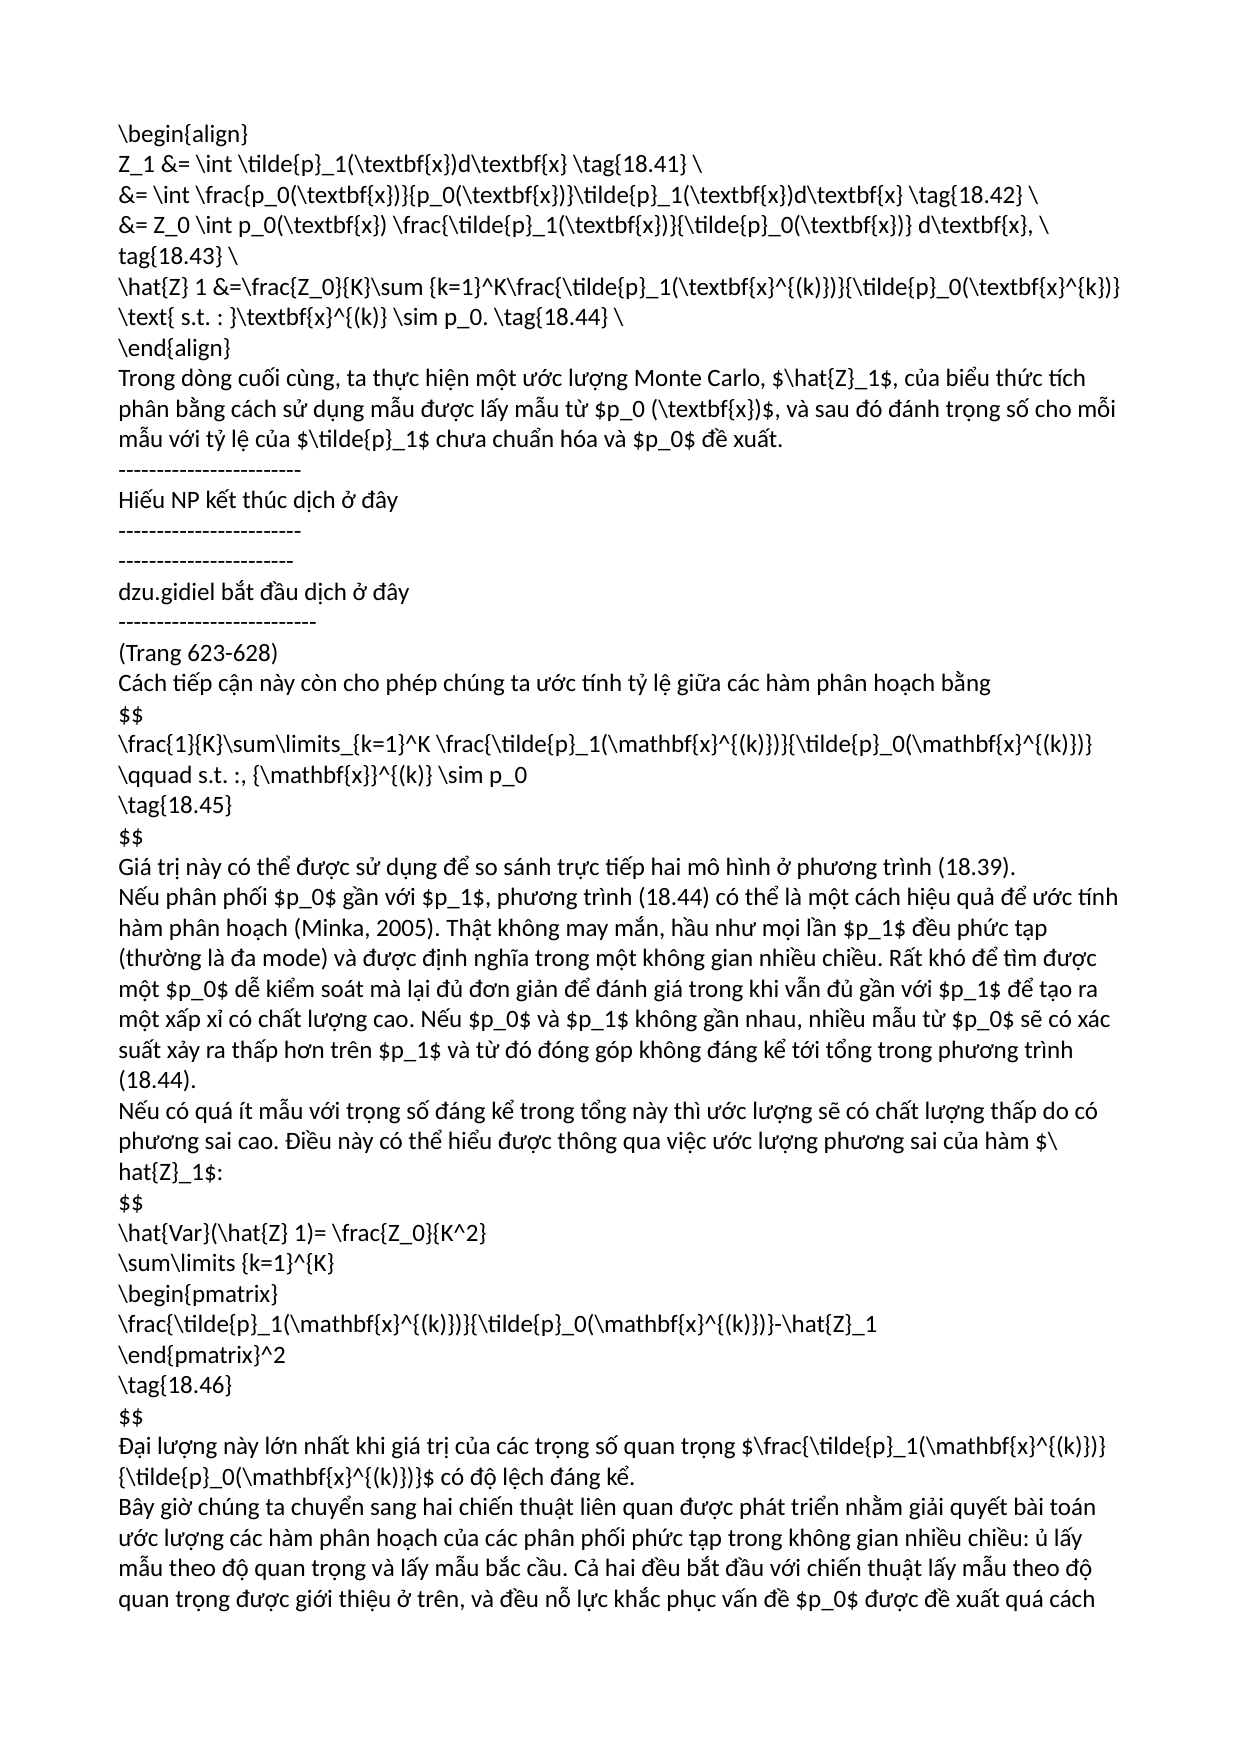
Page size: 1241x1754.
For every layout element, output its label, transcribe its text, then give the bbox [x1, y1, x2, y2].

text dzu.gidiel bắt đầu dịch ở đây [118, 576, 1122, 606]
text $$ [118, 1186, 1122, 1217]
text $$ [118, 698, 1122, 728]
text \begin{align} [118, 118, 1122, 149]
text \frac{1}{K}\sum\limits_{k=1}^K \frac{\tilde{p}_1(\mathbf{x}^{(k)})}{\tilde{p}_0(\mathbf{x}^{(k)})} [118, 728, 1122, 759]
text \end{align} [118, 332, 1122, 362]
text Nếu có quá ít mẫu với trọng số đáng kể trong tổng này thì ước lượng sẽ có chất lượng thấp do có phương sai cao. Điều này có thể hiểu được thông qua việc ước lượng phương sai của hàm $\hat{Z}_1$: [118, 1095, 1122, 1186]
text \frac{\tilde{p}_1(\mathbf{x}^{(k)})}{\tilde{p}_0(\mathbf{x}^{(k)})}-\hat{Z}_1 [118, 1308, 1122, 1339]
text Giá trị này có thể được sử dụng để so sánh trực tiếp hai mô hình ở phương trình (18.39). [118, 851, 1122, 881]
text &= Z_0 \int p_0(\textbf{x}) \frac{\tilde{p}_1(\textbf{x})}{\tilde{p}_0(\textbf{x})} d\textbf{x}, \tag{18.43} \ [118, 210, 1122, 271]
text \qquad s.t. :, {\mathbf{x}}^{(k)} \sim p_0 [118, 759, 1122, 789]
text Z_1 &= \int \tilde{p}_1(\textbf{x})d\textbf{x} \tag{18.41} \ [118, 149, 1122, 179]
text \end{pmatrix}^2 [118, 1339, 1122, 1369]
text \tag{18.46} [118, 1369, 1122, 1400]
text Trong dòng cuối cùng, ta thực hiện một ước lượng Monte Carlo, $\hat{Z}_1$, của biểu thức tích phân bằng cách sử dụng mẫu được lấy mẫu từ $p_0 (\textbf{x})$, và sau đó đánh trọng số cho mỗi mẫu với tỷ lệ của $\tilde{p}_1$ chưa chuẩn hóa và $p_0$ đề xuất. [118, 362, 1122, 454]
text \sum\limits {k=1}^{K} [118, 1247, 1122, 1278]
text ----------------------- [118, 545, 1122, 576]
text Cách tiếp cận này còn cho phép chúng ta ước tính tỷ lệ giữa các hàm phân hoạch bằng [118, 667, 1122, 698]
text &= \int \frac{p_0(\textbf{x})}{p_0(\textbf{x})}\tilde{p}_1(\textbf{x})d\textbf{x} \tag{18.42} \ [118, 179, 1122, 210]
text ------------------------ [118, 454, 1122, 484]
text Hiếu NP kết thúc dịch ở đây [118, 484, 1122, 515]
text $$ [118, 820, 1122, 851]
text -------------------------- [118, 606, 1122, 637]
text \begin{pmatrix} [118, 1278, 1122, 1308]
text \tag{18.45} [118, 789, 1122, 820]
text ------------------------ [118, 515, 1122, 545]
text Bây giờ chúng ta chuyển sang hai chiến thuật liên quan được phát triển nhằm giải quyết bài toán ước lượng các hàm phân hoạch của các phân phối phức tạp trong không gian nhiều chiều: ủ lấy mẫu theo độ quan trọng và lấy mẫu bắc cầu. Cả hai đều bắt đầu với chiến thuật lấy mẫu theo độ quan trọng được giới thiệu ở trên, và đều nỗ lực khắc phục vấn đề $p_0$ được đề xuất quá cách [118, 1492, 1122, 1614]
text \hat{Z} 1 &=\frac{Z_0}{K}\sum {k=1}^K\frac{\tilde{p}_1(\textbf{x}^{(k)})}{\tilde{p}_0(\textbf{x}^{k})} \text{ s.t. : }\textbf{x}^{(k)} \sim p_0. \tag{18.44} \ [118, 271, 1122, 332]
text \hat{Var}(\hat{Z} 1)= \frac{Z_0}{K^2} [118, 1217, 1122, 1247]
text (Trang 623-628) [118, 637, 1122, 667]
text Đại lượng này lớn nhất khi giá trị của các trọng số quan trọng $\frac{\tilde{p}_1(\mathbf{x}^{(k)})}{\tilde{p}_0(\mathbf{x}^{(k)})}$ có độ lệch đáng kể. [118, 1431, 1122, 1492]
text Nếu phân phối $p_0$ gần với $p_1$, phương trình (18.44) có thể là một cách hiệu quả để ước tính hàm phân hoạch (Minka, 2005). Thật không may mắn, hầu như mọi lần $p_1$ đều phức tạp (thường là đa mode) và được định nghĩa trong một không gian nhiều chiều. Rất khó để tìm được một $p_0$ dễ kiểm soát mà lại đủ đơn giản để đánh giá trong khi vẫn đủ gần với $p_1$ để tạo ra một xấp xỉ có chất lượng cao. Nếu $p_0$ và $p_1$ không gần nhau, nhiều mẫu từ $p_0$ sẽ có xác suất xảy ra thấp hơn trên $p_1$ và từ đó đóng góp không đáng kể tới tổng trong phương trình (18.44). [118, 881, 1122, 1095]
text $$ [118, 1400, 1122, 1431]
